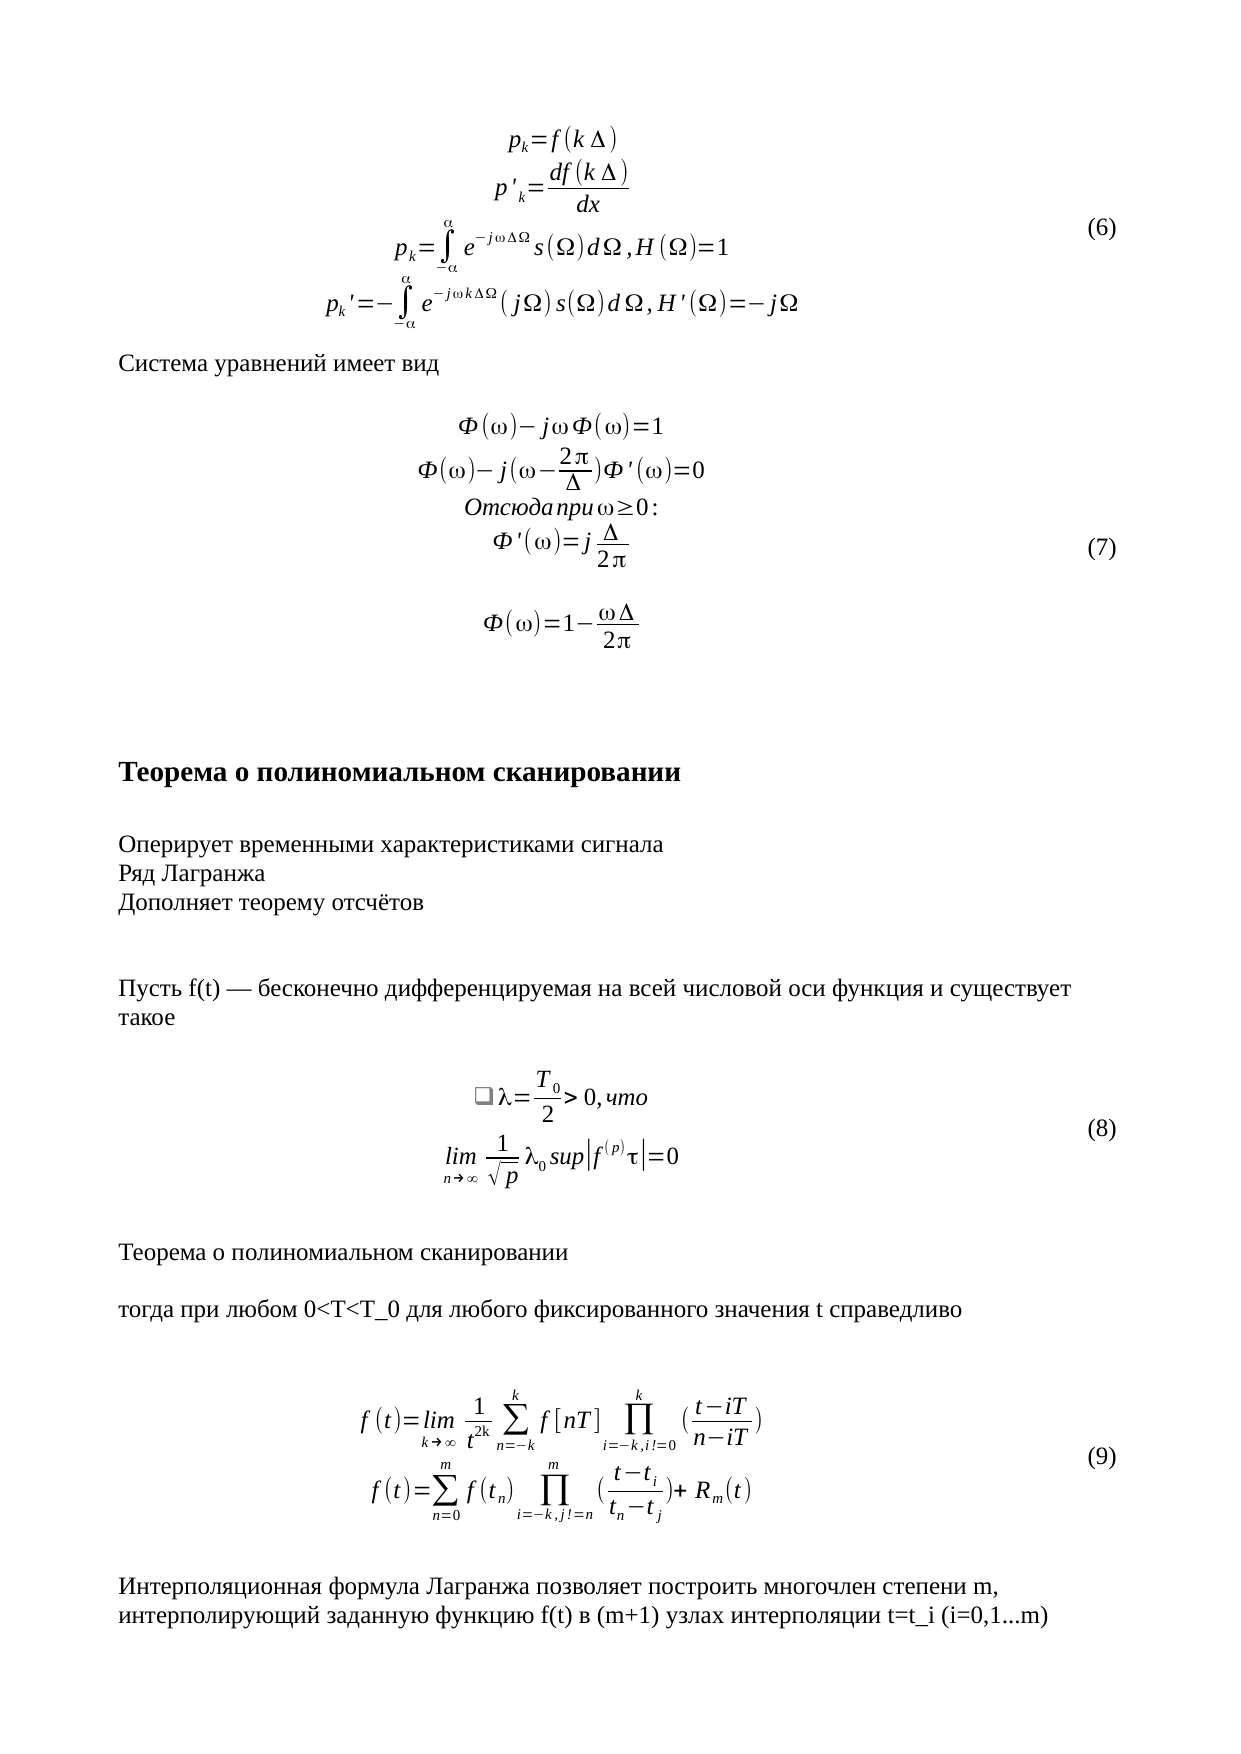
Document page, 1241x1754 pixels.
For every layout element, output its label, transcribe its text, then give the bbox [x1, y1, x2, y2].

table_header [118, 1381, 1010, 1543]
table_header (7) [1010, 405, 1122, 701]
table_header [118, 118, 1010, 348]
text Теорема о полиномиальном сканировании [118, 1237, 1122, 1266]
text Интерполяционная формула Лагранжа позволяет построить многочлен степени m, интерполирующий заданную функцию f(t) в (m+1) узлах интерполяции t=t_i (i=0,1...m) [118, 1571, 1122, 1629]
text Система уравнений имеет вид [118, 348, 1122, 376]
table_header (6) [1010, 118, 1122, 348]
text Пусть f(t) — бесконечно дифференцируемая на всей числовой оси функция и существует такое [118, 973, 1122, 1031]
table_header [118, 405, 1010, 701]
table_header (9) [1010, 1381, 1122, 1543]
subtitle Теорема о полиномиальном сканировании [118, 754, 1122, 788]
table_header [118, 1059, 1010, 1208]
table_header (8) [1010, 1059, 1122, 1208]
text тогда при любом 0<T<T_0 для любого фиксированного значения t справедливо [118, 1294, 1122, 1323]
text Оперирует временными характеристиками сигнала [118, 829, 1122, 858]
text Дополняет теорему отсчётов [118, 887, 1122, 916]
text Ряд Лагранжа [118, 858, 1122, 887]
